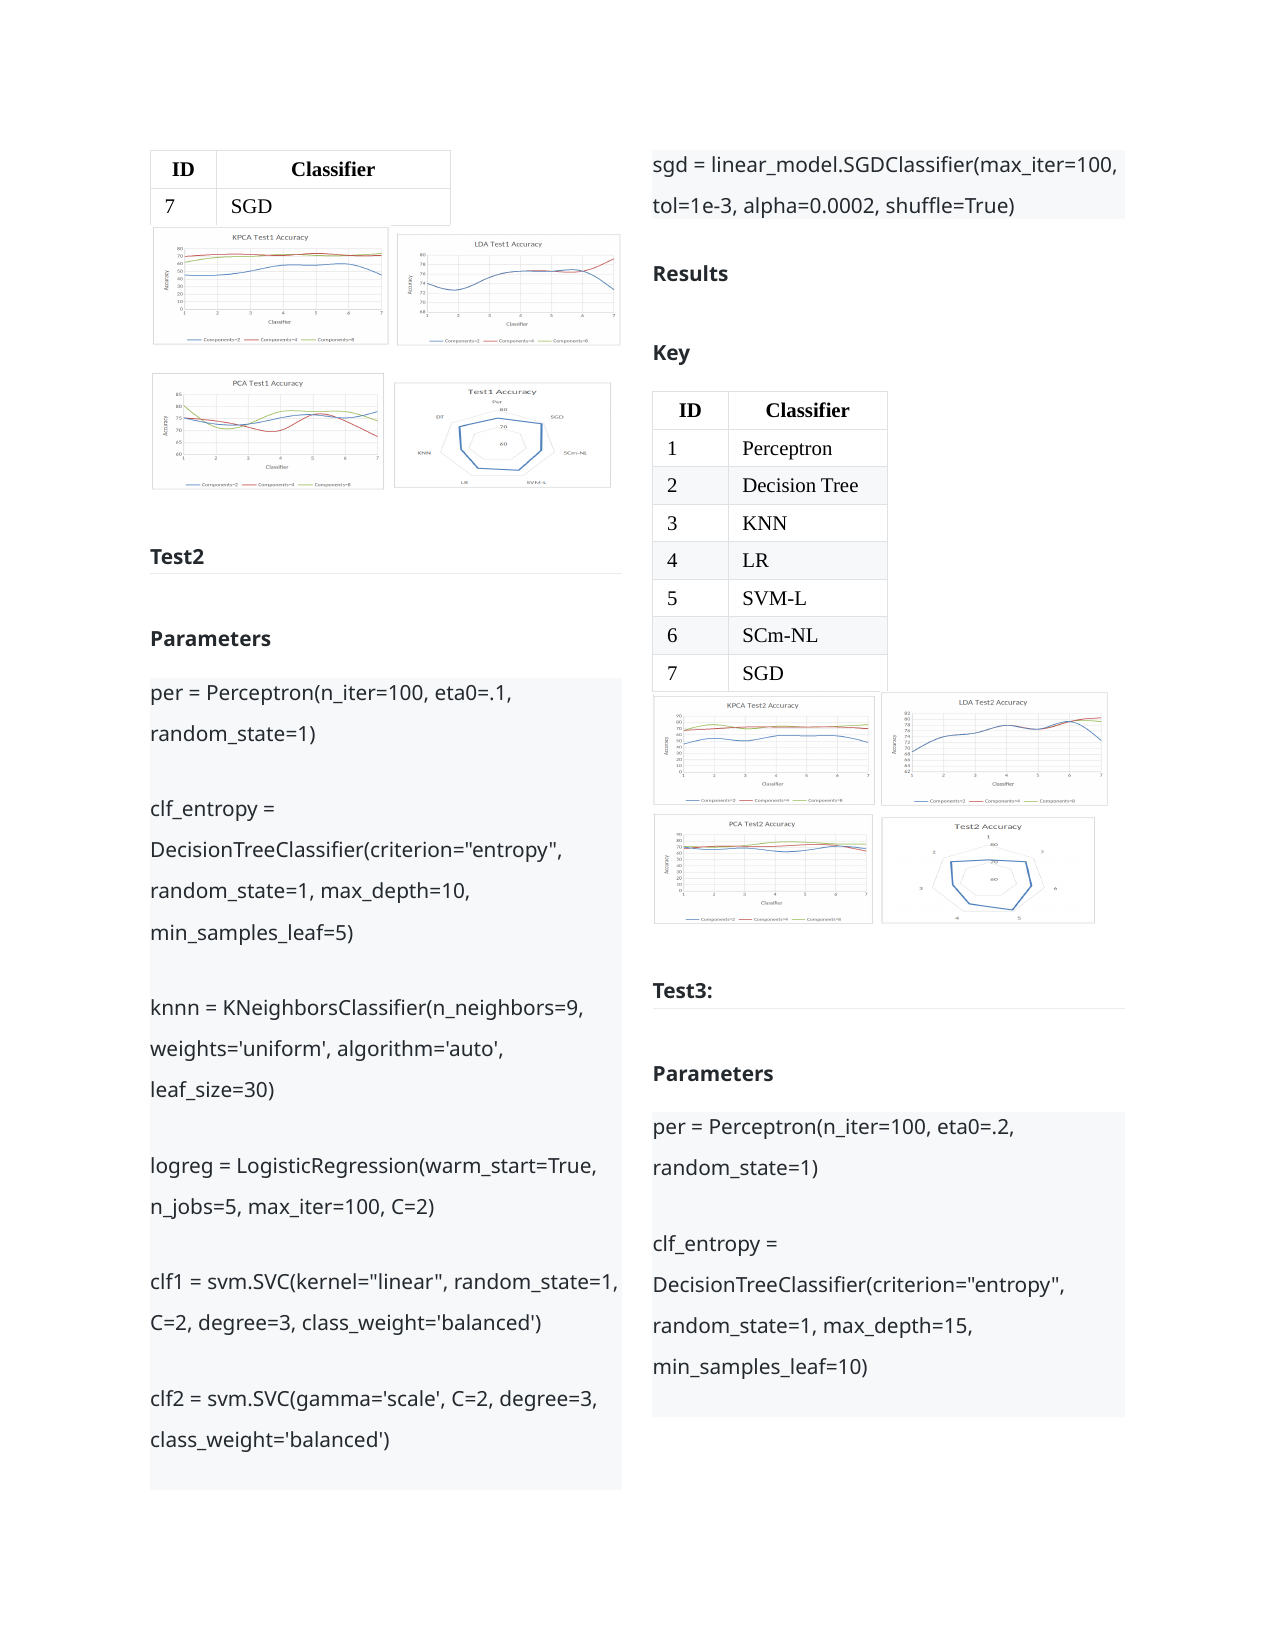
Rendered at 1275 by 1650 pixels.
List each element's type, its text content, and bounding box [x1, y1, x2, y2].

table_cell SCm-NL [729, 617, 887, 654]
text logreg = LogisticRegression(warm_start=True, n_jobs=5, max_iter=100, C=2) [150, 1151, 622, 1220]
subtitle Results [652, 259, 1125, 287]
picture [652, 813, 874, 925]
text per = Perceptron(n_iter=100, eta0=.2, random_state=1) [652, 1112, 1125, 1182]
table_cell Perceptron [729, 430, 887, 466]
table_cell 6 [653, 617, 728, 654]
text knnn = KNeighborsClassifier(n_neighbors=9, weights='uniform', algorithm='auto', leaf_size=30) [150, 993, 622, 1104]
table_cell KNN [729, 505, 887, 541]
table_cell 2 [653, 467, 728, 504]
table_header Classifier [729, 392, 887, 429]
table_header ID [151, 151, 216, 187]
table_cell Decision Tree [729, 467, 887, 504]
table_cell 1 [653, 430, 728, 466]
table_cell SGD [217, 189, 450, 225]
subtitle Test3: [652, 976, 1125, 1008]
picture [392, 379, 614, 490]
text clf1 = svm.SVC(kernel="linear", random_state=1, C=2, degree=3, class_weight='balanced') [150, 1267, 622, 1337]
picture [652, 694, 875, 806]
picture [150, 371, 387, 490]
subtitle Parameters [652, 1059, 1125, 1087]
text clf2 = svm.SVC(gamma='scale', C=2, degree=3, class_weight='balanced') [150, 1384, 622, 1453]
table_cell SVM-L [729, 580, 887, 616]
table_cell 7 [653, 655, 728, 691]
text sgd = linear_model.SGDClassifier(max_iter=100, tol=1e-3, alpha=0.0002, shuffle=True) [652, 150, 1125, 219]
text clf_entropy = DecisionTreeClassifier(criterion="entropy", random_state=1, max_depth=15, min_samples_leaf=10) [652, 1229, 1125, 1381]
subtitle Parameters [150, 624, 622, 653]
subtitle Key [652, 338, 1125, 367]
picture [880, 691, 1108, 806]
picture [150, 225, 392, 346]
table_cell 3 [653, 505, 728, 541]
table_cell 7 [151, 189, 216, 225]
table_cell LR [729, 542, 887, 579]
table_cell SGD [729, 655, 887, 691]
text per = Perceptron(n_iter=100, eta0=.1, random_state=1) [150, 678, 622, 747]
table_cell 5 [653, 580, 728, 616]
picture [396, 233, 621, 346]
table_cell 4 [653, 542, 728, 579]
picture [879, 815, 1097, 925]
table_header ID [653, 392, 728, 429]
subtitle Test2 [150, 542, 622, 573]
text clf_entropy = DecisionTreeClassifier(criterion="entropy", random_state=1, max_depth=10, min_samples_leaf=5) [150, 794, 622, 946]
table_header Classifier [217, 151, 450, 187]
